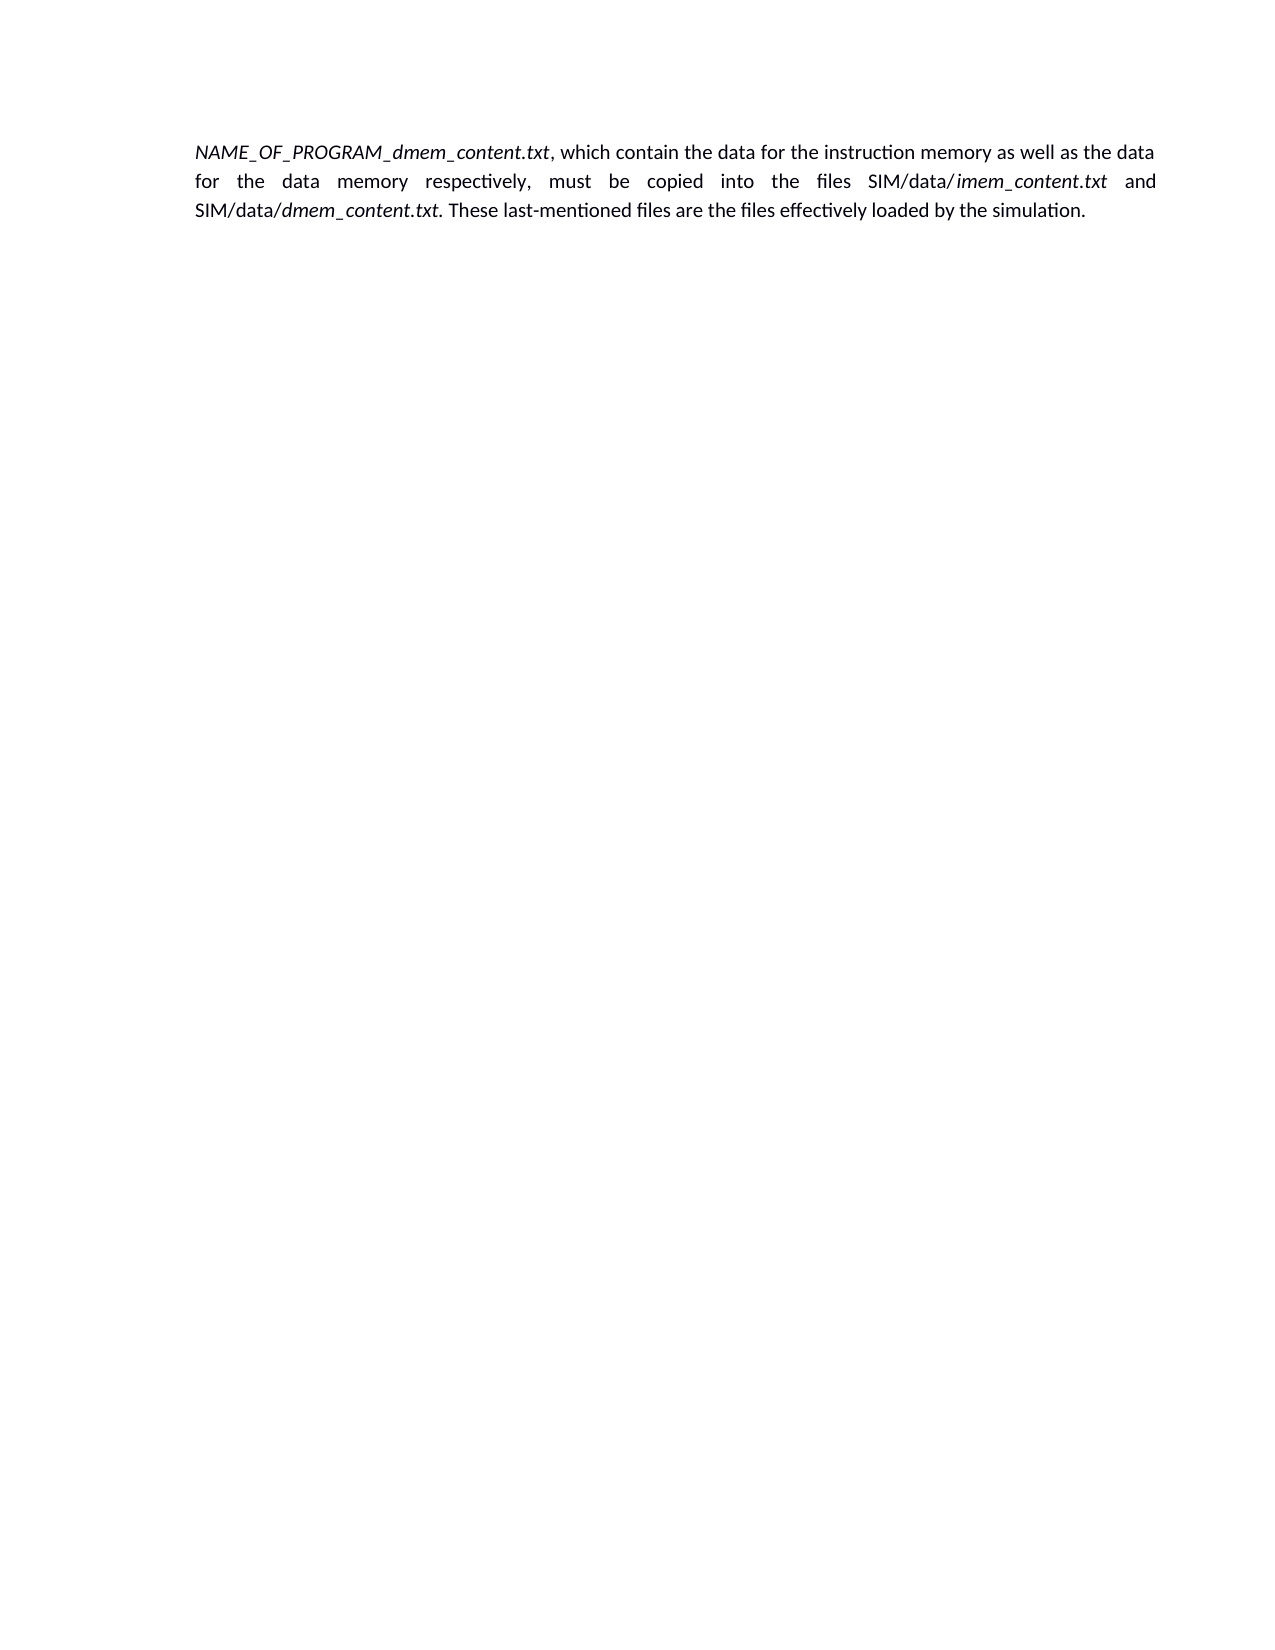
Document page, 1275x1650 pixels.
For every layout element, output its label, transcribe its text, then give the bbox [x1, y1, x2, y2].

list NAME_OF_PROGRAM_dmem_content.txt, which contain the data for the instruction memory as well as the data for the data memory respectively, must be copied into the files SIM/data/imem_content.txt and SIM/data/dmem_content.txt. These last-mentioned files are the files effectively loaded by the simulation. [157, 139, 1156, 223]
